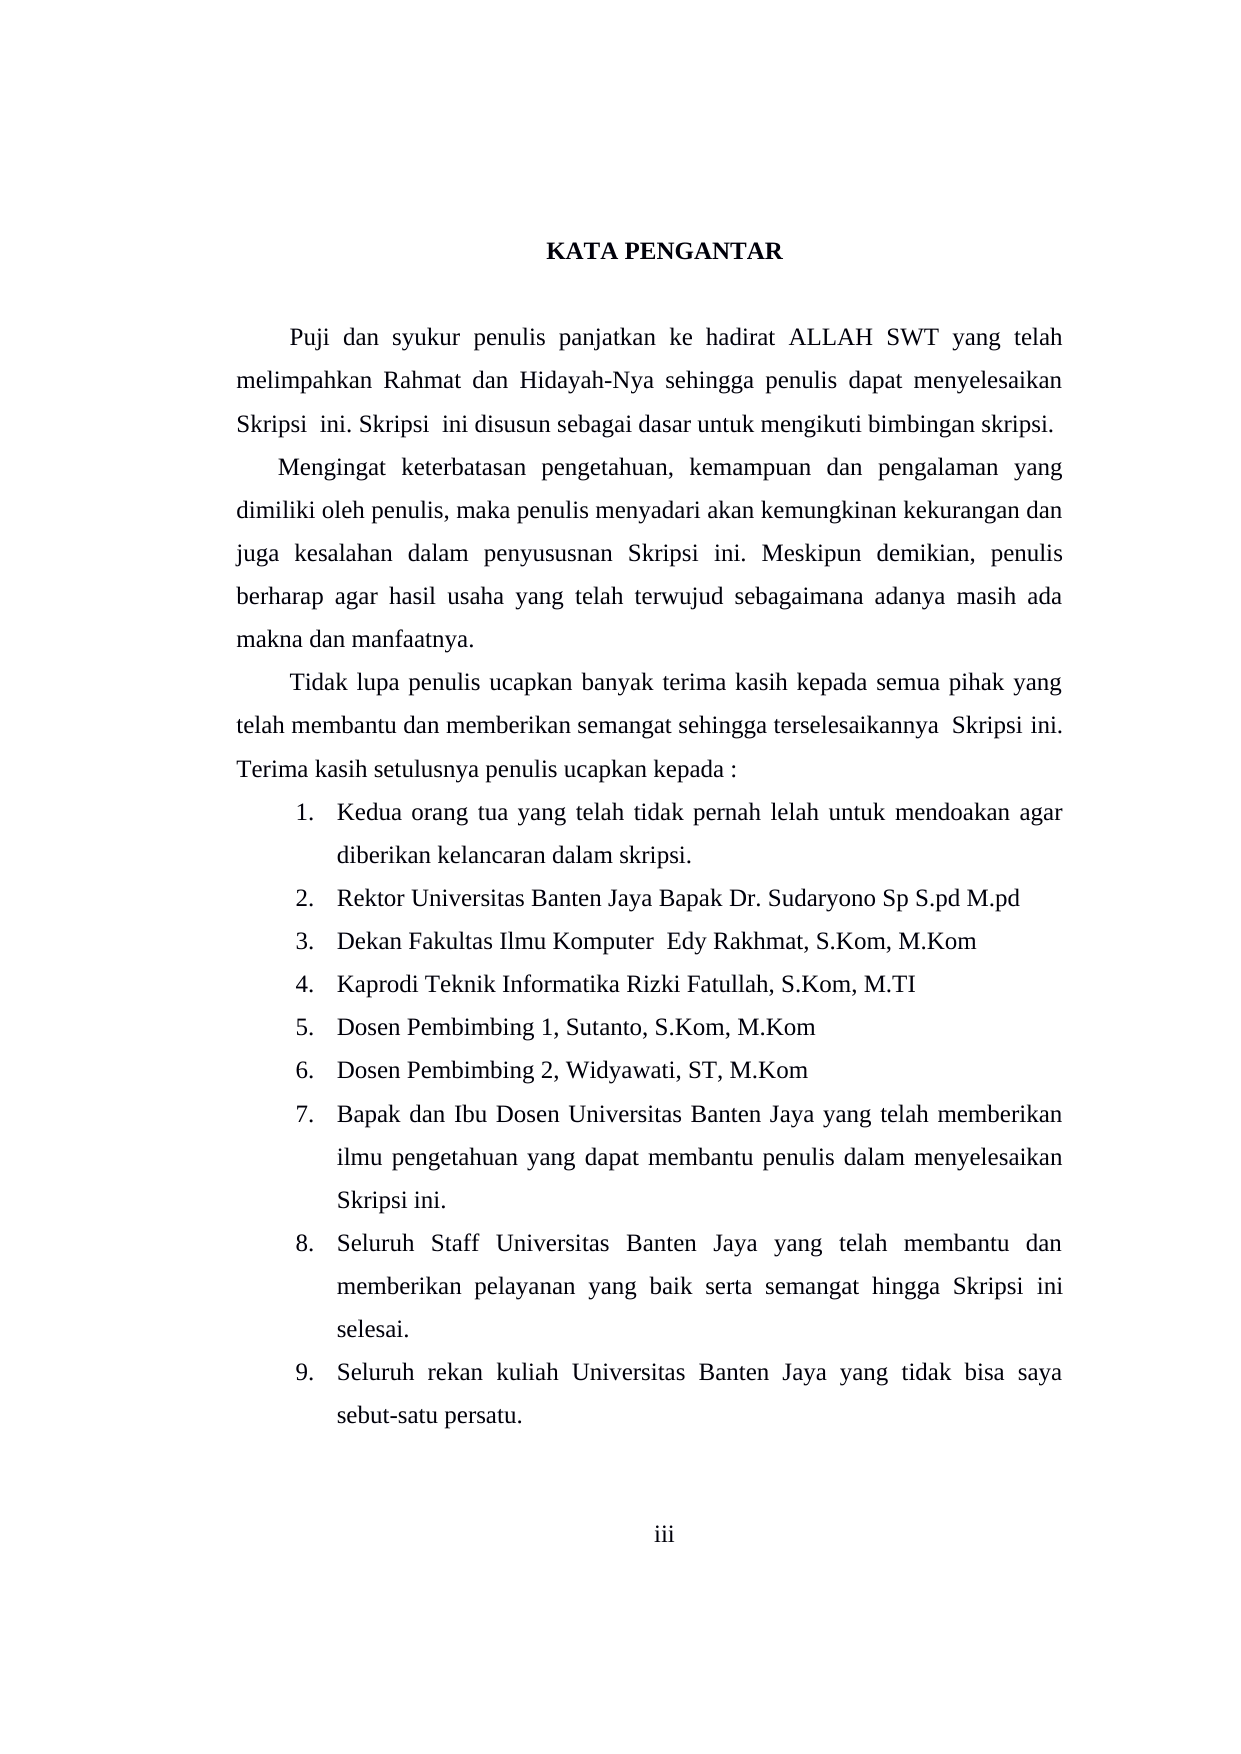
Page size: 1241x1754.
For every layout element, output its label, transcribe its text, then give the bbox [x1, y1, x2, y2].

list Dekan Fakultas Ilmu Komputer Edy Rakhmat, S.Kom, M.Kom [295, 926, 1063, 955]
list Bapak dan Ibu Dosen Universitas Banten Jaya yang telah memberikan ilmu pengetahuan yang dapat membantu penulis dalam menyelesaikan Skripsi ini. [295, 1099, 1063, 1214]
list Seluruh rekan kuliah Universitas Banten Jaya yang tidak bisa saya sebut-satu persatu. [295, 1357, 1063, 1429]
list Kaprodi Teknik Informatika Rizki Fatullah, S.Kom, M.TI [295, 969, 1063, 998]
text KATA PENGANTAR [236, 236, 1063, 265]
text Puji dan syukur penulis panjatkan ke hadirat ALLAH SWT yang telah melimpahkan Rahmat dan Hidayah-Nya sehingga penulis dapat menyelesaikan Skripsi ini. Skripsi ini disusun sebagai dasar untuk mengikuti bimbingan skripsi. [236, 322, 1063, 437]
list Dosen Pembimbing 2, Widyawati, ST, M.Kom [295, 1056, 1063, 1084]
list Seluruh Staff Universitas Banten Jaya yang telah membantu dan memberikan pelayanan yang baik serta semangat hingga Skripsi ini selesai. [295, 1228, 1063, 1343]
list Kedua orang tua yang telah tidak pernah lelah untuk mendoakan agar diberikan kelancaran dalam skripsi. [295, 797, 1063, 869]
text Tidak lupa penulis ucapkan banyak terima kasih kepada semua pihak yang telah membantu dan memberikan semangat sehingga terselesaikannya Skripsi ini. Terima kasih setulusnya penulis ucapkan kepada : [236, 667, 1063, 782]
text Mengingat keterbatasan pengetahuan, kemampuan dan pengalaman yang dimiliki oleh penulis, maka penulis menyadari akan kemungkinan kekurangan dan juga kesalahan dalam penyususnan Skripsi ini. Meskipun demikian, penulis berharap agar hasil usaha yang telah terwujud sebagaimana adanya masih ada makna dan manfaatnya. [236, 452, 1063, 653]
list Dosen Pembimbing 1, Sutanto, S.Kom, M.Kom [295, 1012, 1063, 1041]
list Rektor Universitas Banten Jaya Bapak Dr. Sudaryono Sp S.pd M.pd [295, 883, 1063, 912]
